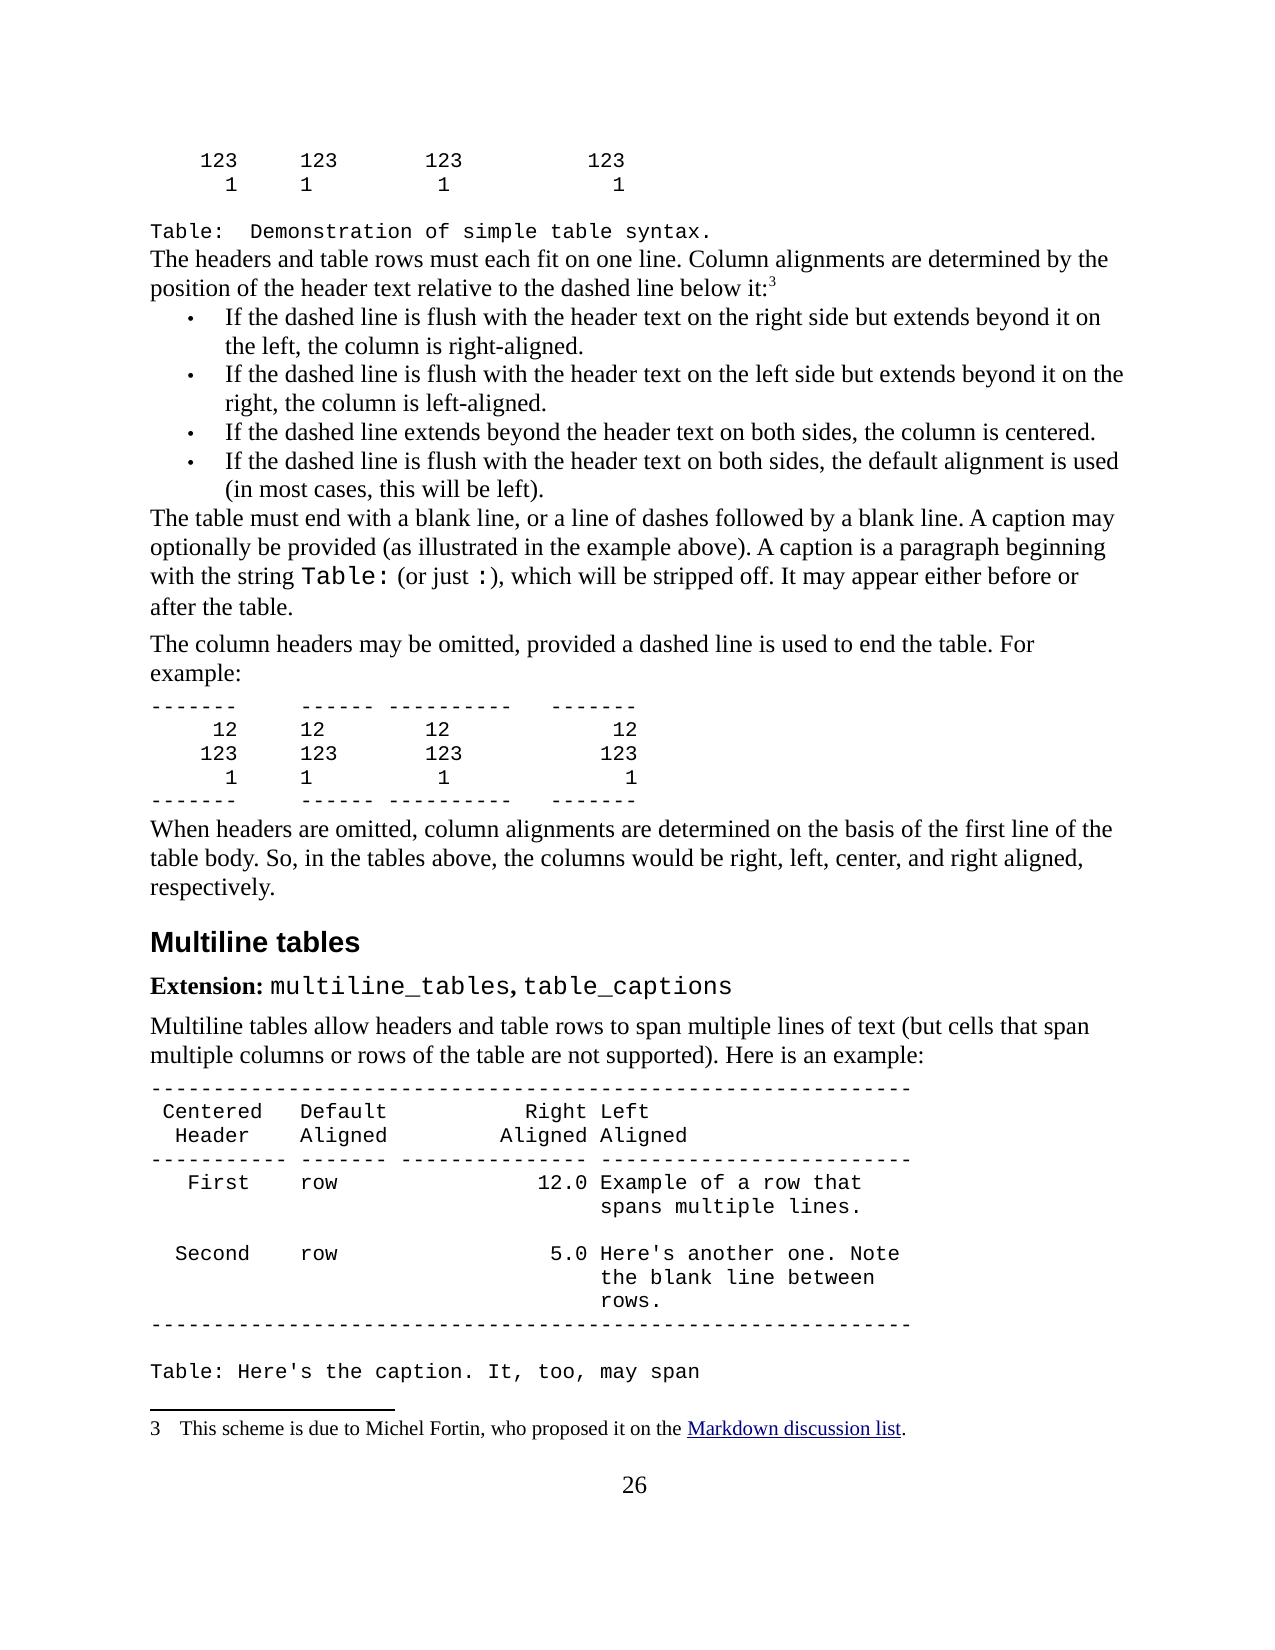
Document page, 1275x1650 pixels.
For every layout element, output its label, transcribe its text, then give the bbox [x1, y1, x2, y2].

text 123 123 123 123 [150, 743, 1125, 767]
text Multiline tables allow headers and table rows to span multiple lines of text (but cells that span multiple columns or rows of the table are not supported). Here is an example: [150, 1011, 1125, 1069]
text Header Aligned Aligned Aligned [150, 1125, 1125, 1148]
list If the dashed line is flush with the header text on the left side but extends beyond it on the right, the column is left-aligned. [187, 359, 1125, 417]
text the blank line between [150, 1267, 1125, 1290]
text This scheme is due to Michel Fortin, who proposed it on the Markdown discussion list. [150, 1416, 1125, 1440]
text First row 12.0 Example of a row that [150, 1172, 1125, 1196]
list If the dashed line is flush with the header text on both sides, the default alignment is used (in most cases, this will be left). [187, 446, 1125, 503]
list If the dashed line extends beyond the header text on both sides, the column is centered. [187, 417, 1125, 446]
text The headers and table rows must each fit on one line. Column alignments are determined by the position of the header text relative to the dashed line below it: [150, 244, 1125, 302]
text Centered Default Right Left [150, 1101, 1125, 1125]
text Table: Here's the caption. It, too, may span [150, 1361, 1125, 1385]
text Extension: multiline_tables, table_captions [150, 971, 1125, 1002]
text Second row 5.0 Here's another one. Note [150, 1243, 1125, 1267]
text Table: Demonstration of simple table syntax. [150, 221, 1125, 244]
text When headers are omitted, column alignments are determined on the basis of the first line of the table body. So, in the tables above, the columns would be right, left, center, and right aligned, respectively. [150, 814, 1125, 900]
text ------------------------------------------------------------- [150, 1314, 1125, 1338]
text rows. [150, 1290, 1125, 1314]
subtitle Multiline tables [150, 925, 1125, 959]
text ------- ------ ---------- ------- [150, 790, 1125, 814]
text spans multiple lines. [150, 1196, 1125, 1219]
text The table must end with a blank line, or a line of dashes followed by a blank line. A caption may optionally be provided (as illustrated in the example above). A caption is a paragraph beginning with the string Table: (or just :), which will be stripped off. It may appear either before or after the table. [150, 503, 1125, 620]
text 1 1 1 1 [150, 174, 1125, 197]
text ------------------------------------------------------------- [150, 1078, 1125, 1101]
text ------- ------ ---------- ------- [150, 696, 1125, 719]
text The column headers may be omitted, provided a dashed line is used to end the table. For example: [150, 629, 1125, 687]
text ----------- ------- --------------- ------------------------- [150, 1148, 1125, 1172]
text 1 1 1 1 [150, 767, 1125, 790]
text 123 123 123 123 [150, 150, 1125, 174]
list If the dashed line is flush with the header text on the right side but extends beyond it on the left, the column is right-aligned. [187, 302, 1125, 359]
text 12 12 12 12 [150, 719, 1125, 743]
